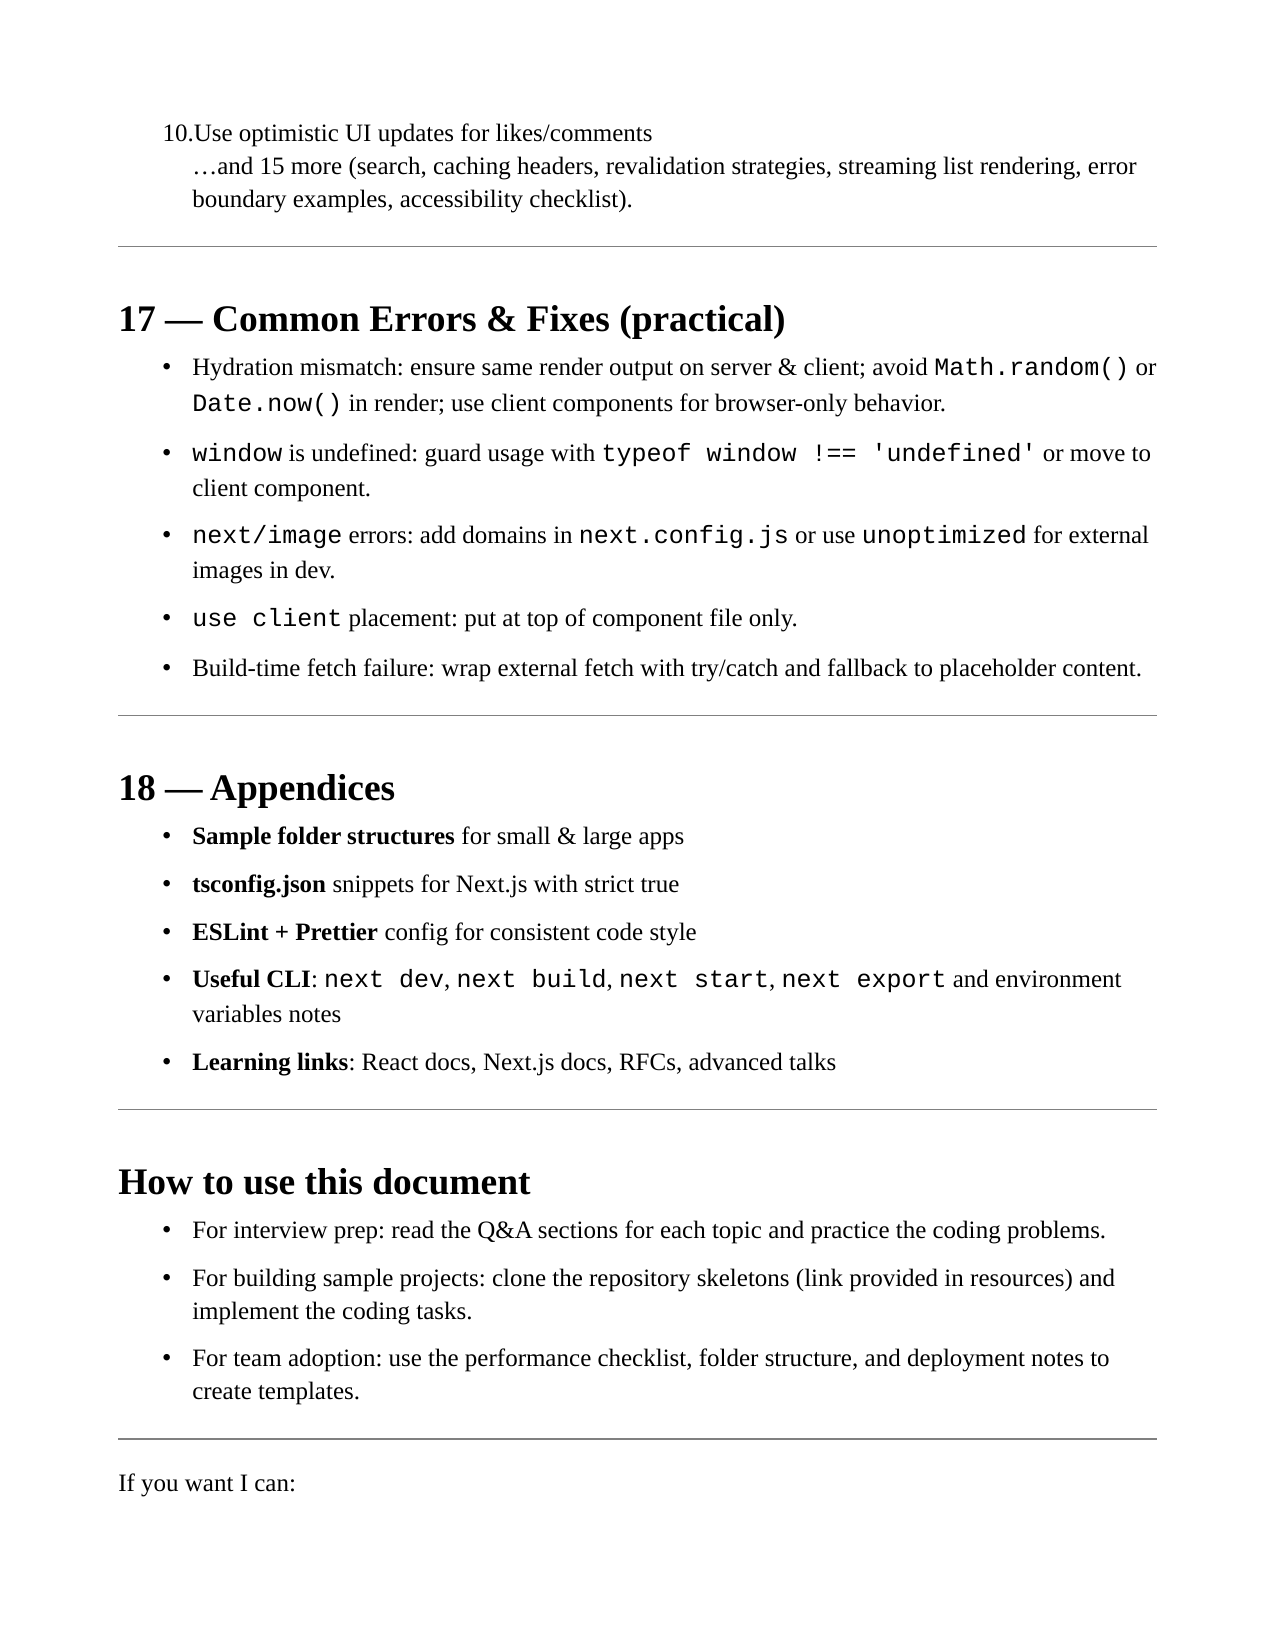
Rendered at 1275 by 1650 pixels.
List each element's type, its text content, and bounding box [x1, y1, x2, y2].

text If you want I can: [118, 1468, 1157, 1497]
list For team adoption: use the performance checklist, folder structure, and deployment notes to create templates. [162, 1343, 1157, 1405]
subtitle 17 — Common Errors & Fixes (practical) [118, 297, 1157, 340]
list window is undefined: guard usage with typeof window !== 'undefined' or move to client component. [162, 438, 1157, 501]
subtitle 18 — Appendices [118, 766, 1157, 809]
list For interview prep: read the Q&A sections for each topic and practice the coding problems. [162, 1215, 1157, 1244]
list Hydration mismatch: ensure same render output on server & client; avoid Math.random() or Date.now() in render; use client components for browser-only behavior. [162, 352, 1157, 418]
subtitle How to use this document [118, 1159, 1157, 1203]
list For building sample projects: clone the repository skeletons (link provided in resources) and implement the coding tasks. [162, 1263, 1157, 1324]
list Build-time fetch failure: wrap external fetch with try/catch and fallback to placeholder content. [162, 653, 1157, 682]
list tsconfig.json snippets for Next.js with strict true [162, 869, 1157, 898]
list next/image errors: add domains in next.config.js or use unoptimized for external images in dev. [162, 520, 1157, 584]
list Use optimistic UI updates for likes/comments …and 15 more (search, caching headers, revalidation strategies, streaming list rendering, error boundary examples, accessibility checklist). [162, 118, 1157, 213]
list Useful CLI: next dev, next build, next start, next export and environment variables notes [162, 964, 1157, 1028]
list Sample folder structures for small & large apps [162, 821, 1157, 850]
list ESLint + Prettier config for consistent code style [162, 917, 1157, 945]
list Learning links: React docs, Next.js docs, RFCs, advanced talks [162, 1047, 1157, 1076]
list use client placement: put at top of component file only. [162, 603, 1157, 634]
